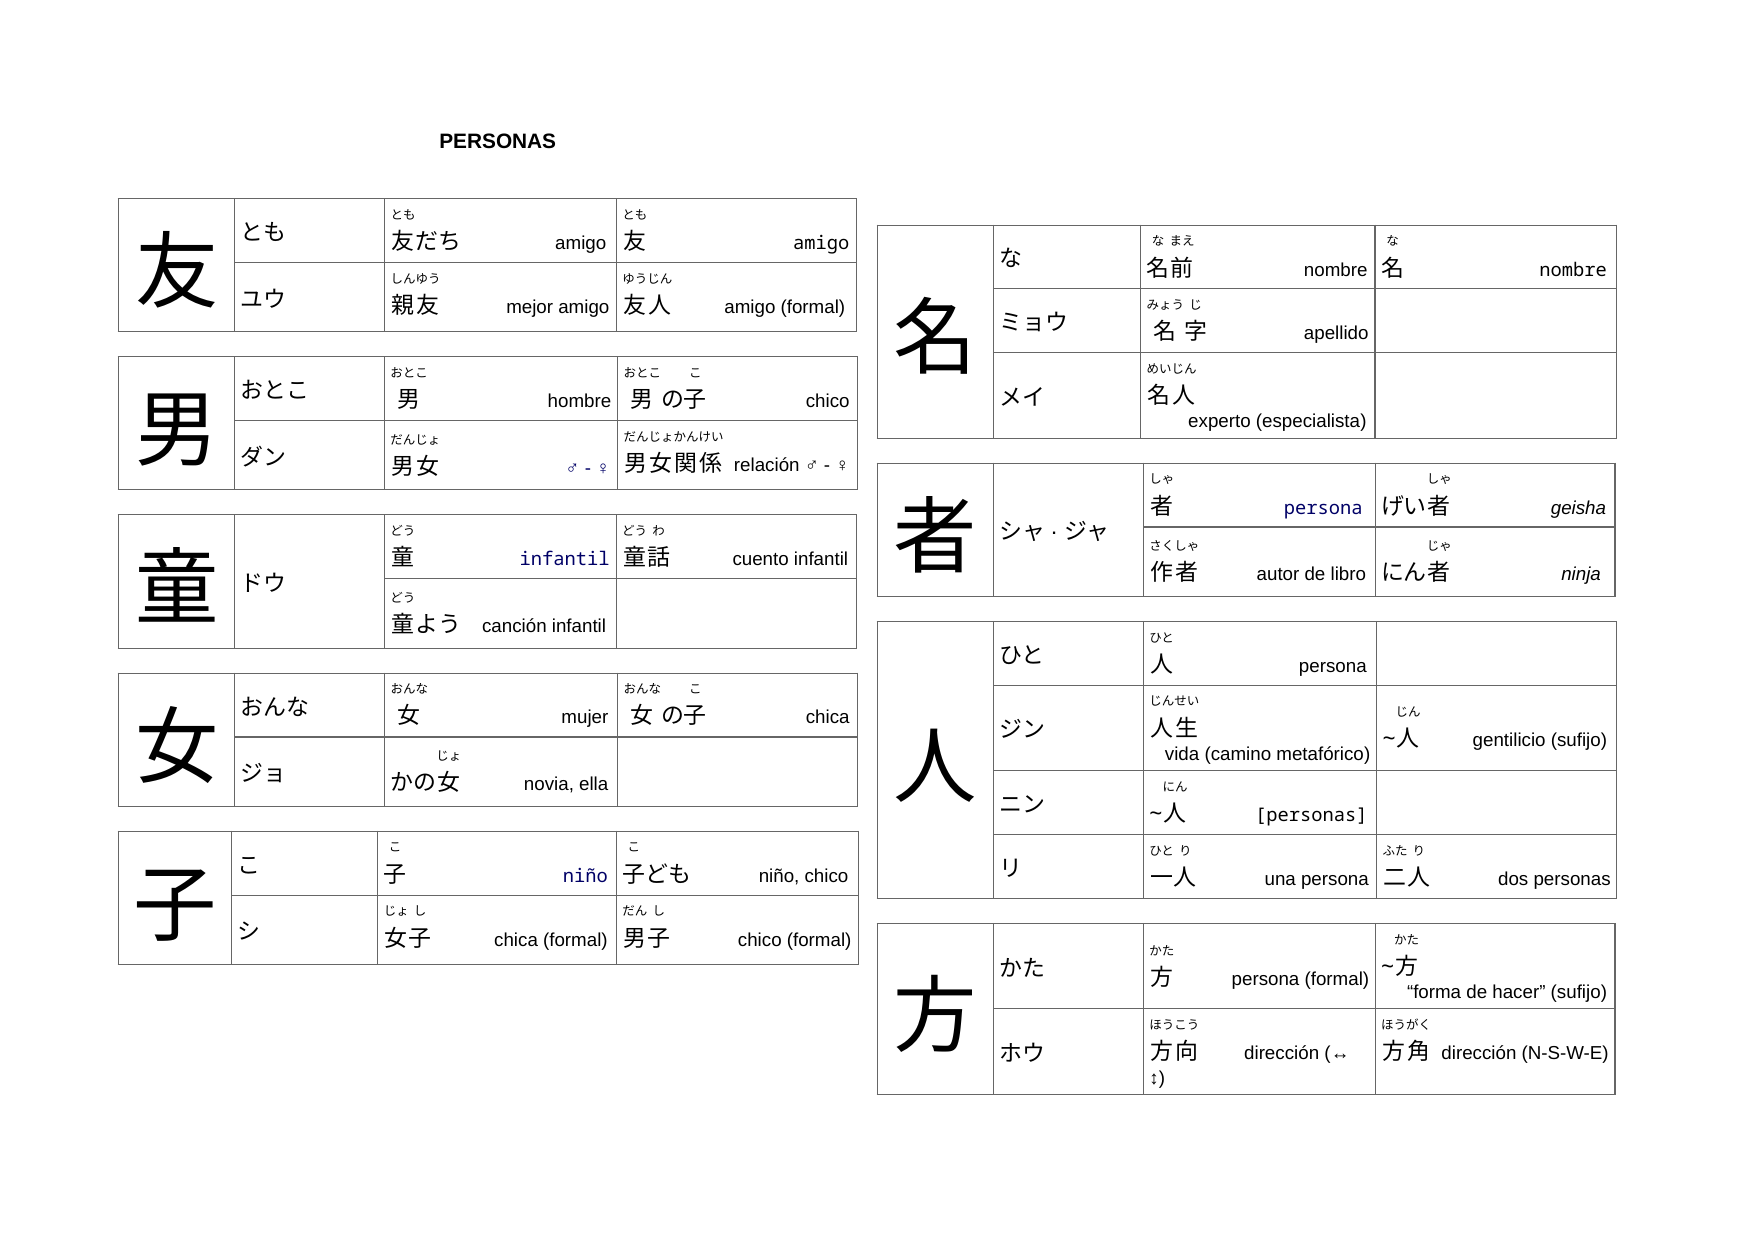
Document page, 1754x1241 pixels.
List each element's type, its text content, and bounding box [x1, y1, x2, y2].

table_cell 童どうよう canción infantil [385, 579, 616, 647]
table_cell 方ほう角がく dirección (N-S-W-E) [1376, 1009, 1614, 1094]
table_cell [617, 579, 856, 647]
table_cell 男だん女じょ ♂ - ♀ [385, 421, 617, 489]
table_cell ~人にん [personas] [1144, 771, 1376, 834]
table_header 名な nombre [1376, 226, 1616, 288]
table_header 方かた persona (formal) [1144, 924, 1375, 1008]
table_cell 二ふた人り dos personas [1377, 835, 1616, 898]
table_cell [1376, 289, 1616, 352]
text PERSONAS [118, 129, 877, 153]
table_header 友ともだち amigo [385, 199, 616, 262]
table_header 童どう infantil [385, 515, 616, 578]
table_cell ユウ [235, 263, 384, 331]
table_cell メイ [994, 353, 1140, 438]
table_cell 男だん女じょ関かん係けい relación ♂ - ♀ [618, 421, 857, 489]
table_cell [618, 738, 857, 806]
table_header おとこ [235, 357, 384, 420]
table_cell かの女じょ novia, ella [385, 738, 617, 806]
table_cell ミョウ [994, 289, 1140, 352]
table_cell ジョ [235, 738, 384, 806]
table_header げい者しゃ geisha [1376, 464, 1614, 526]
table_header 男 [119, 357, 234, 489]
table_header 方 [878, 924, 993, 1094]
table_cell ジン [994, 686, 1143, 770]
table_cell 方ほう向こう dirección (↔ ↕) [1144, 1009, 1375, 1094]
table_header 童どう話わ cuento infantil [617, 515, 856, 578]
table_header 子こ niño [378, 832, 616, 894]
table_cell ~人じん gentilicio (sufijo) [1377, 686, 1616, 770]
table_header 女おんなの子こ chica [618, 674, 857, 736]
table_cell ニン [994, 771, 1143, 834]
table_cell ダン [235, 421, 384, 489]
table_header 者 [878, 464, 993, 596]
table_header 男おとこ hombre [385, 357, 617, 420]
table_cell にん者じゃ ninja [1376, 528, 1614, 596]
table_header 友 [119, 199, 234, 331]
table_header おんな [235, 674, 384, 736]
table_cell [1376, 353, 1616, 438]
table_header 女おんな mujer [385, 674, 617, 736]
table_header とも [235, 199, 384, 262]
table_header 者しゃ persona [1144, 464, 1375, 526]
table_cell 親しん友ゆう mejor amigo [385, 263, 616, 331]
table_cell 名みょう字じ apellido [1141, 289, 1374, 352]
table_header 男おとこの子こ chico [618, 357, 857, 420]
table_header 友とも amigo [617, 199, 856, 262]
table_cell 男だん子し chico (formal) [617, 896, 858, 964]
table_cell 女じょ子し chica (formal) [378, 896, 616, 964]
table_header 人ひと persona [1144, 622, 1376, 684]
table_cell シ [232, 896, 377, 964]
table_header 子 [119, 832, 231, 964]
table_cell [1377, 771, 1616, 834]
table_cell 人じん生せい vida (camino metafórico) [1144, 686, 1376, 770]
table_header シャ · ジャ [994, 464, 1143, 596]
table_header かた [994, 924, 1143, 1008]
table_cell リ [994, 835, 1143, 898]
table_cell 名めい人じん experto (especialista) [1141, 353, 1374, 438]
table_cell ホウ [994, 1009, 1143, 1094]
table_header 人 [878, 622, 993, 898]
table_header ひと [994, 622, 1143, 684]
table_header 女 [119, 674, 234, 806]
table_header 童 [119, 515, 234, 647]
table_cell 作さく者しゃ autor de libro [1144, 528, 1375, 596]
table_header 名な前まえ nombre [1141, 226, 1374, 288]
table_header こ [232, 832, 377, 894]
table_cell 一ひと人り una persona [1144, 835, 1376, 898]
table_header [1377, 622, 1616, 684]
table_cell 友ゆう人じん amigo (formal) [617, 263, 856, 331]
table_header ~方かた “forma de hacer” (sufijo) [1376, 924, 1614, 1008]
table_header ドウ [235, 515, 384, 647]
table_header 子こども niño, chico [617, 832, 858, 894]
table_header な [994, 226, 1140, 288]
table_header 名 [878, 226, 993, 438]
